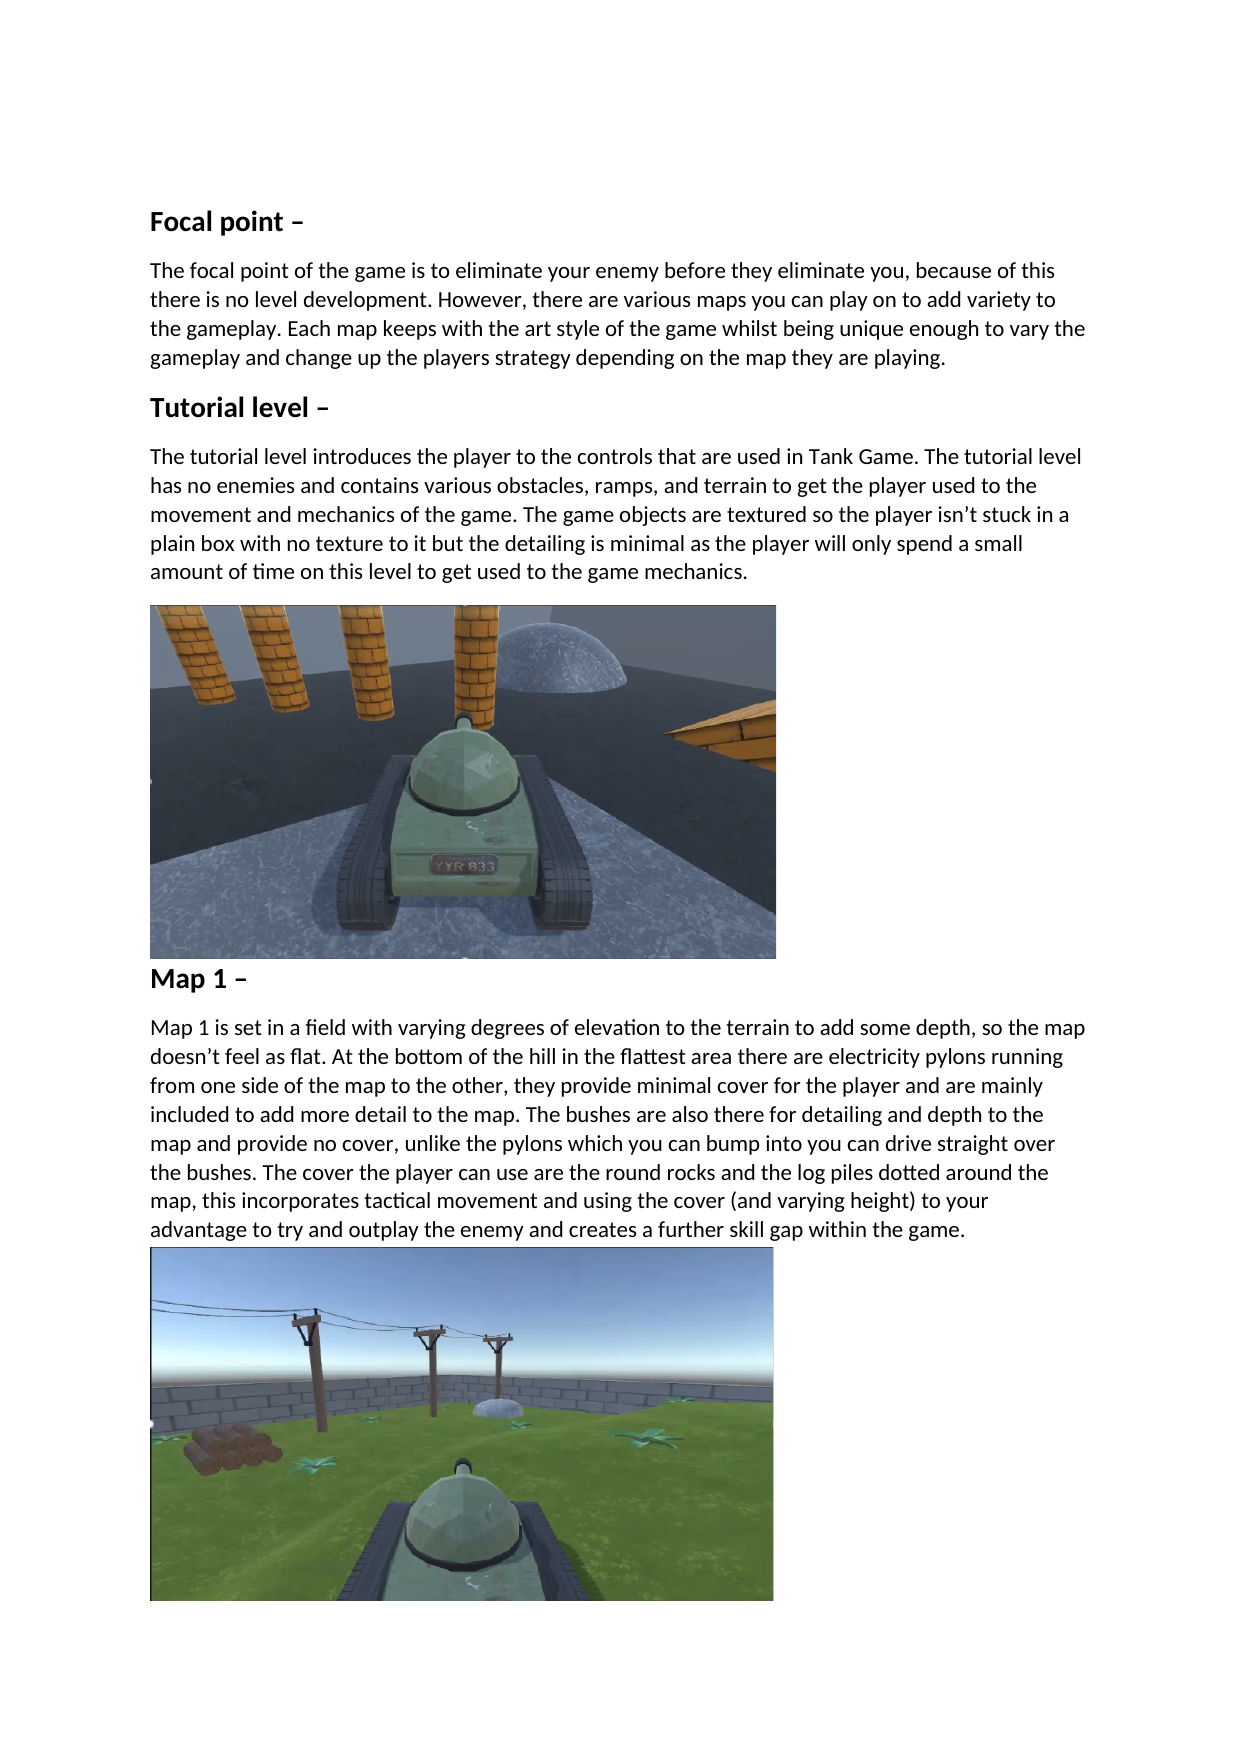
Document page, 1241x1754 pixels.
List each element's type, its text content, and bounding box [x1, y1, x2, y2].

text The tutorial level introduces the player to the controls that are used in Tank Game. The tutorial level has no enemies and contains various obstacles, ramps, and terrain to get the player used to the movement and mechanics of the game. The game objects are textured so the player isn’t stuck in a plain box with no texture to it but the detailing is minimal as the player will only spend a small amount of time on this level to get used to the game mechanics. [150, 442, 1090, 586]
text Tutorial level – [150, 389, 1090, 424]
text Map 1 – [150, 603, 1090, 996]
text Map 1 is set in a field with varying degrees of elevation to the terrain to add some depth, so the map doesn’t feel as flat. At the bottom of the hill in the flattest area there are electricity pylons running from one side of the map to the other, they provide minimal cover for the player and are mainly included to add more detail to the map. The bushes are also there for detailing and depth to the map and provide no cover, unlike the pylons which you can bump into you can drive straight over the bushes. The cover the player can use are the round rocks and the log piles dotted around the map, this incorporates tactical movement and using the cover (and varying height) to your advantage to try and outplay the enemy and creates a further skill gap within the game. [150, 1013, 1090, 1243]
text The focal point of the game is to eliminate your enemy before they eliminate you, because of this there is no level development. However, there are various maps you can play on to add variety to the gameplay. Each map keeps with the art style of the game whilst being unique enough to vary the gameplay and change up the players strategy depending on the map they are playing. [150, 257, 1090, 371]
text Focal point – [150, 203, 1090, 239]
